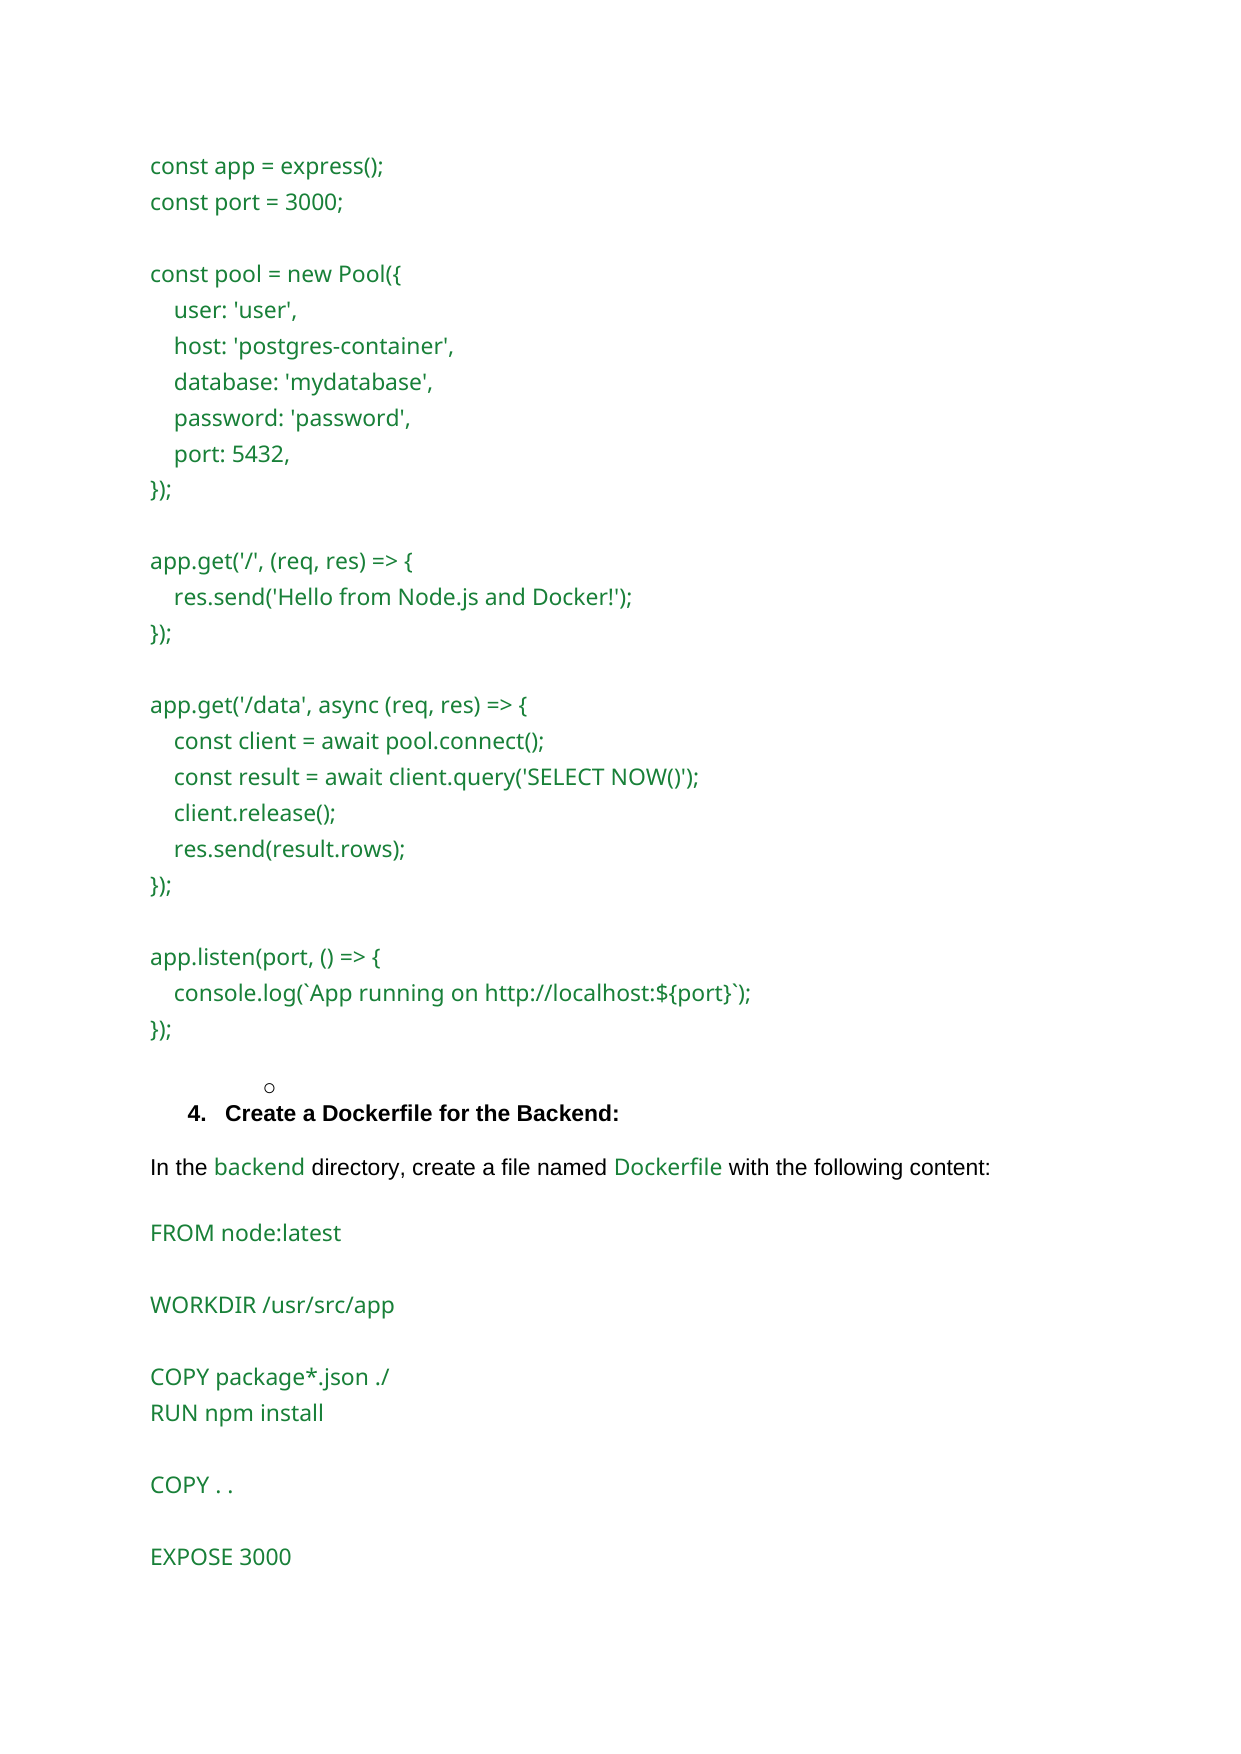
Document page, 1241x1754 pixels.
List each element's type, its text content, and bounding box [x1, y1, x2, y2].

text password: 'password', [150, 402, 1090, 433]
text }); [150, 473, 1090, 505]
text const app = express(); [150, 150, 1090, 181]
text host: 'postgres-container', [150, 330, 1090, 361]
text app.get('/data', async (req, res) => { [150, 689, 1090, 720]
text EXPOSE 3000 [150, 1541, 1090, 1572]
text port: 5432, [150, 437, 1090, 469]
text const pool = new Pool({ [150, 258, 1090, 289]
text In the backend directory, create a file named Dockerfile with the following content: FROM node:latest [150, 1151, 1090, 1248]
text }); [150, 869, 1090, 900]
text COPY package*.json ./ [150, 1361, 1090, 1392]
text const client = await pool.connect(); [150, 725, 1090, 756]
text database: 'mydatabase', [150, 366, 1090, 397]
text }); [150, 617, 1090, 648]
text client.release(); [150, 797, 1090, 828]
text res.send('Hello from Node.js and Docker!'); [150, 581, 1090, 612]
text }); [150, 1012, 1090, 1044]
text RUN npm install [150, 1397, 1090, 1428]
text const result = await client.query('SELECT NOW()'); [150, 761, 1090, 792]
text app.listen(port, () => { [150, 941, 1090, 972]
text console.log(`App running on http://localhost:${port}`); [150, 977, 1090, 1008]
text user: 'user', [150, 294, 1090, 325]
text app.get('/', (req, res) => { [150, 545, 1090, 577]
text WORKDIR /usr/src/app [150, 1289, 1090, 1320]
text const port = 3000; [150, 186, 1090, 217]
text res.send(result.rows); [150, 833, 1090, 864]
text COPY . . [150, 1469, 1090, 1500]
list Create a Dockerfile for the Backend: [187, 1100, 1090, 1126]
